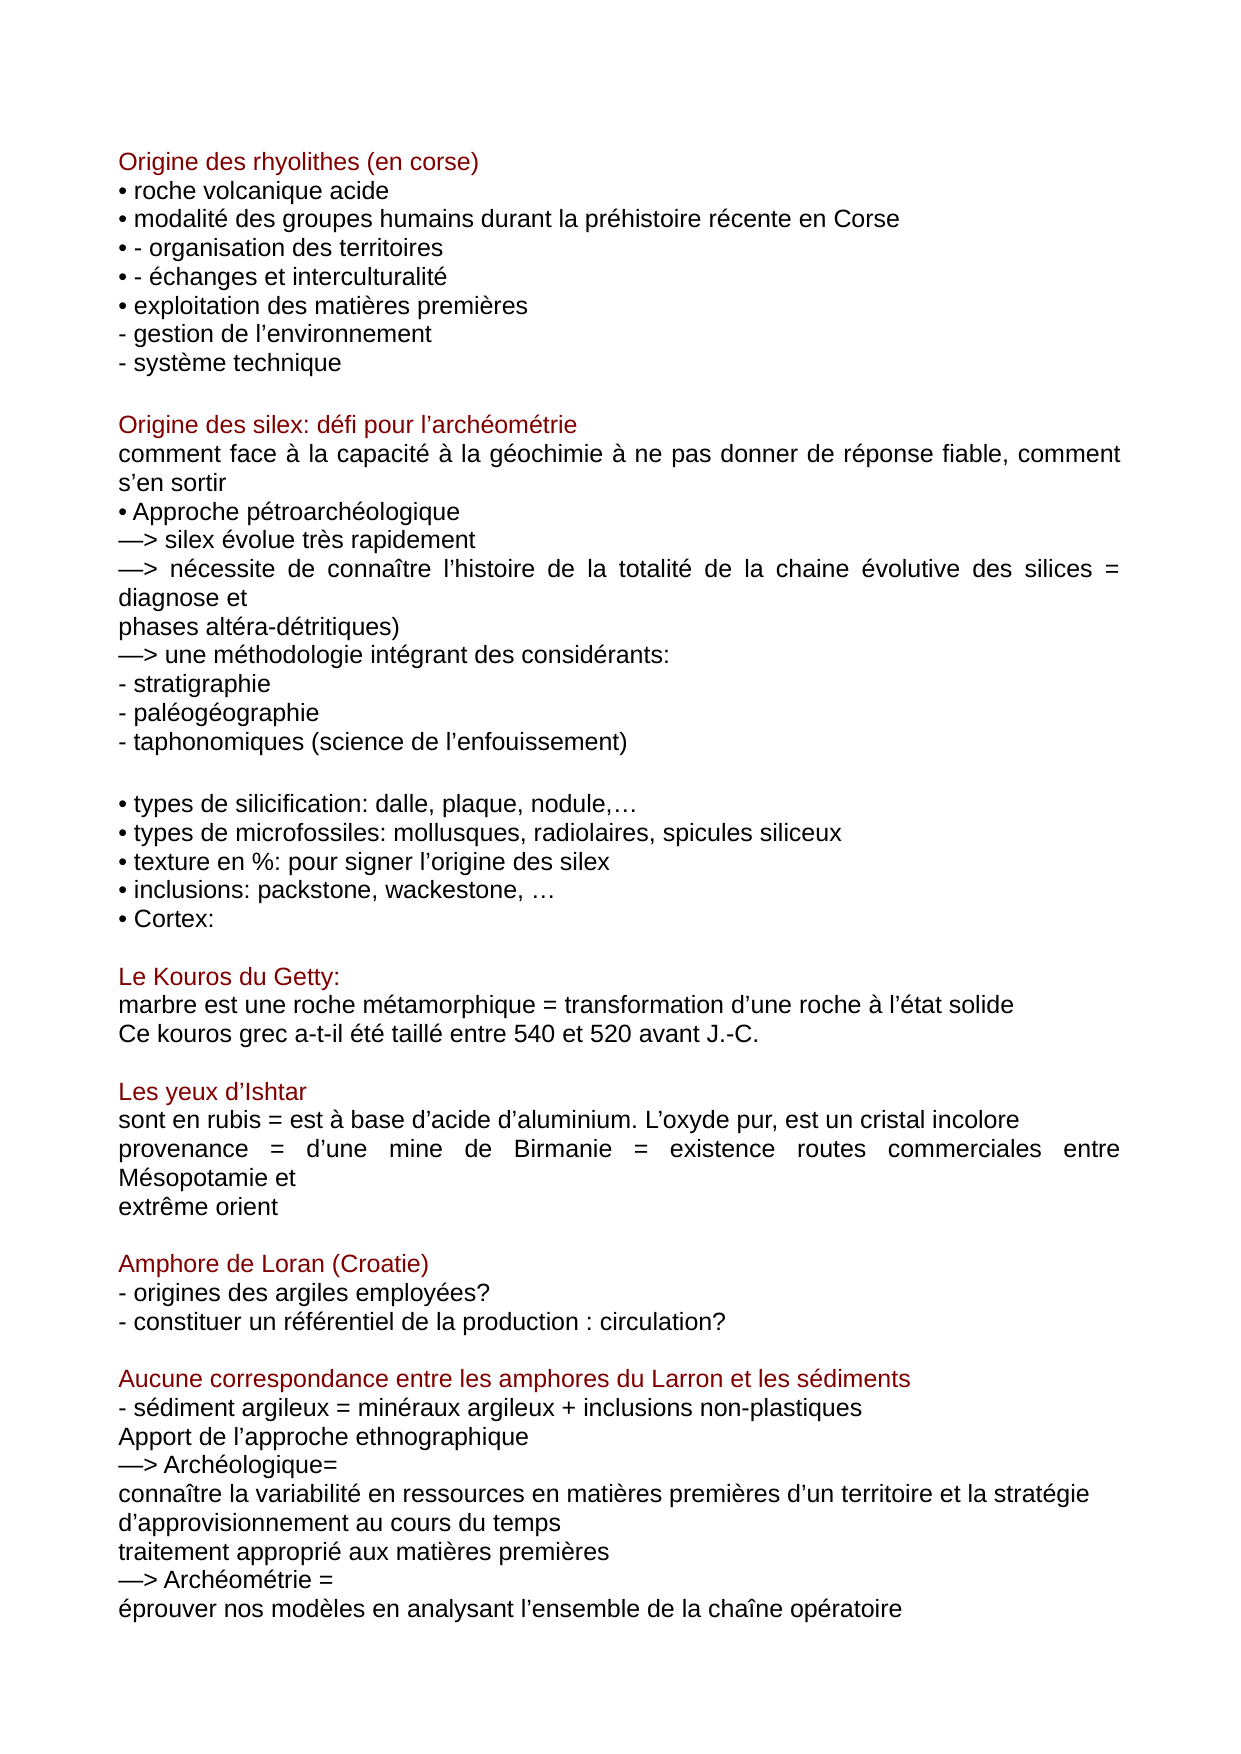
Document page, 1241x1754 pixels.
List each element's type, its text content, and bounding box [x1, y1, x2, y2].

list Amphore de Loran (Croatie) [118, 1249, 1122, 1278]
list Ce kouros grec a-t-il été taillé entre 540 et 520 avant J.-C. [118, 1019, 1122, 1048]
list • modalité des groupes humains durant la préhistoire récente en Corse [118, 204, 1122, 233]
list • texture en %: pour signer l’origine des silex [118, 846, 1122, 875]
list - taphonomiques (science de l’enfouissement) [118, 727, 1122, 755]
list marbre est une roche métamorphique = transformation d’une roche à l’état solide [118, 990, 1122, 1019]
list —> Archéologique= [118, 1450, 1122, 1479]
list • - organisation des territoires [118, 233, 1122, 262]
list - sédiment argileux = minéraux argileux + inclusions non-plastiques [118, 1393, 1122, 1421]
list —> nécessite de connaître l’histoire de la totalité de la chaine évolutive des silices = diagnose et [118, 554, 1122, 612]
list • Approche pétroarchéologique [118, 497, 1122, 525]
list • exploitation des matières premières [118, 291, 1122, 319]
list - origines des argiles employées? [118, 1278, 1122, 1306]
list Apport de l’approche ethnographique [118, 1421, 1122, 1450]
list Aucune correspondance entre les amphores du Larron et les sédiments [118, 1364, 1122, 1393]
list traitement approprié aux matières premières [118, 1536, 1122, 1565]
list sont en rubis = est à base d’acide d’aluminium. L’oxyde pur, est un cristal incolore [118, 1105, 1122, 1134]
list connaître la variabilité en ressources en matières premières d’un territoire et la stratégie [118, 1479, 1122, 1508]
list éprouver nos modèles en analysant l’ensemble de la chaîne opératoire [118, 1594, 1122, 1623]
list - gestion de l’environnement [118, 319, 1122, 348]
list phases altéra-détritiques) [118, 612, 1122, 640]
list provenance = d’une mine de Birmanie = existence routes commerciales entre Mésopotamie et [118, 1134, 1122, 1191]
list • types de silicification: dalle, plaque, nodule,… [118, 789, 1122, 818]
list Origine des silex: défi pour l’archéométrie [118, 410, 1122, 439]
list Les yeux d’Ishtar [118, 1076, 1122, 1105]
list • inclusions: packstone, wackestone, … [118, 875, 1122, 904]
list - constituer un référentiel de la production : circulation? [118, 1306, 1122, 1335]
list • roche volcanique acide [118, 176, 1122, 204]
list • Cortex: [118, 904, 1122, 933]
list comment face à la capacité à la géochimie à ne pas donner de réponse fiable, comment s’en sortir [118, 439, 1122, 497]
list —> Archéométrie = [118, 1565, 1122, 1594]
list • - échanges et interculturalité [118, 262, 1122, 291]
list Origine des rhyolithes (en corse) [118, 147, 1122, 176]
list • types de microfossiles: mollusques, radiolaires, spicules siliceux [118, 818, 1122, 846]
list - paléogéographie [118, 698, 1122, 727]
list —> une méthodologie intégrant des considérants: [118, 640, 1122, 669]
list d’approvisionnement au cours du temps [118, 1508, 1122, 1536]
list extrême orient [118, 1191, 1122, 1220]
list - stratigraphie [118, 669, 1122, 698]
list —> silex évolue très rapidement [118, 525, 1122, 554]
list Le Kouros du Getty: [118, 961, 1122, 990]
list - système technique [118, 348, 1122, 377]
